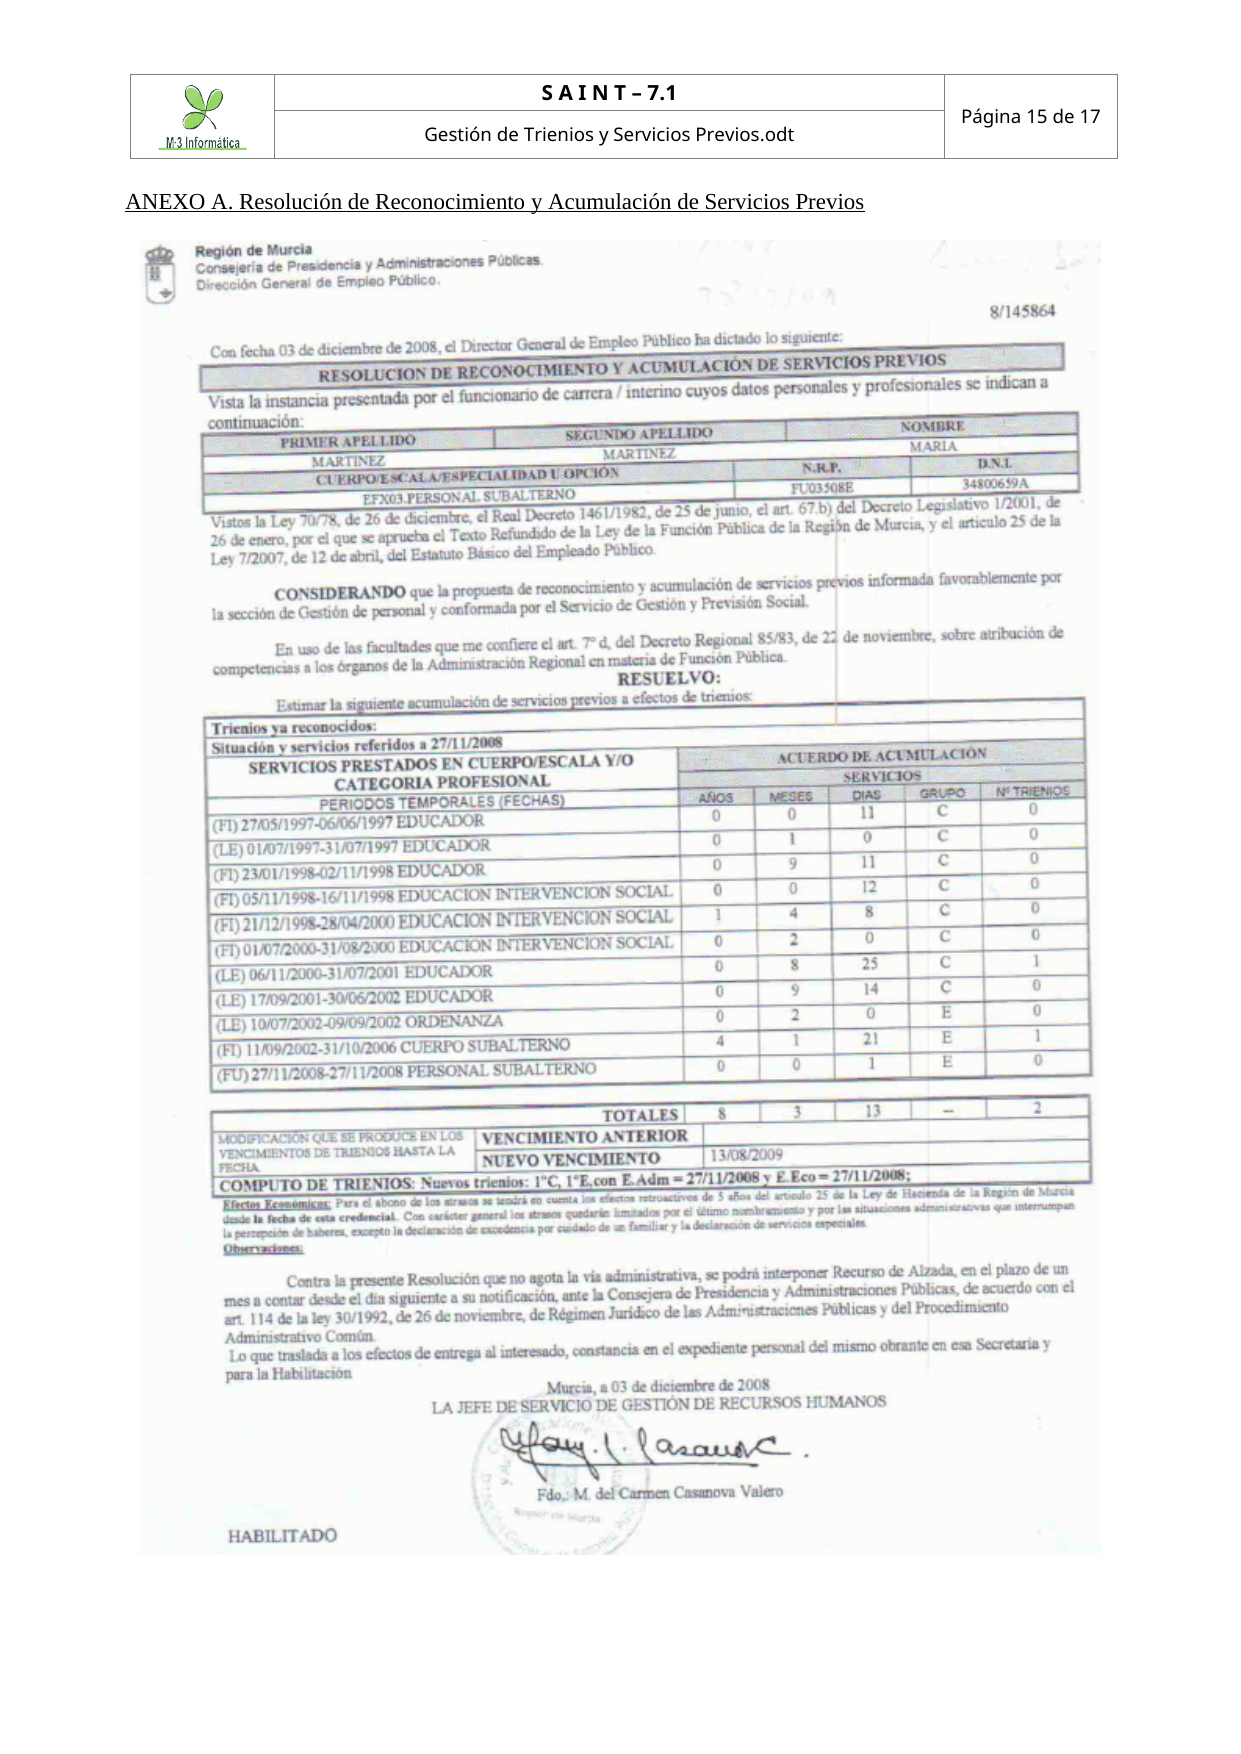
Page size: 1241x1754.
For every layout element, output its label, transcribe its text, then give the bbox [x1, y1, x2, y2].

text ANEXO A. Resolución de Reconocimiento y Acumulación de Servicios Previos [125, 188, 1115, 214]
picture [158, 83, 247, 150]
picture [138, 240, 1102, 1555]
